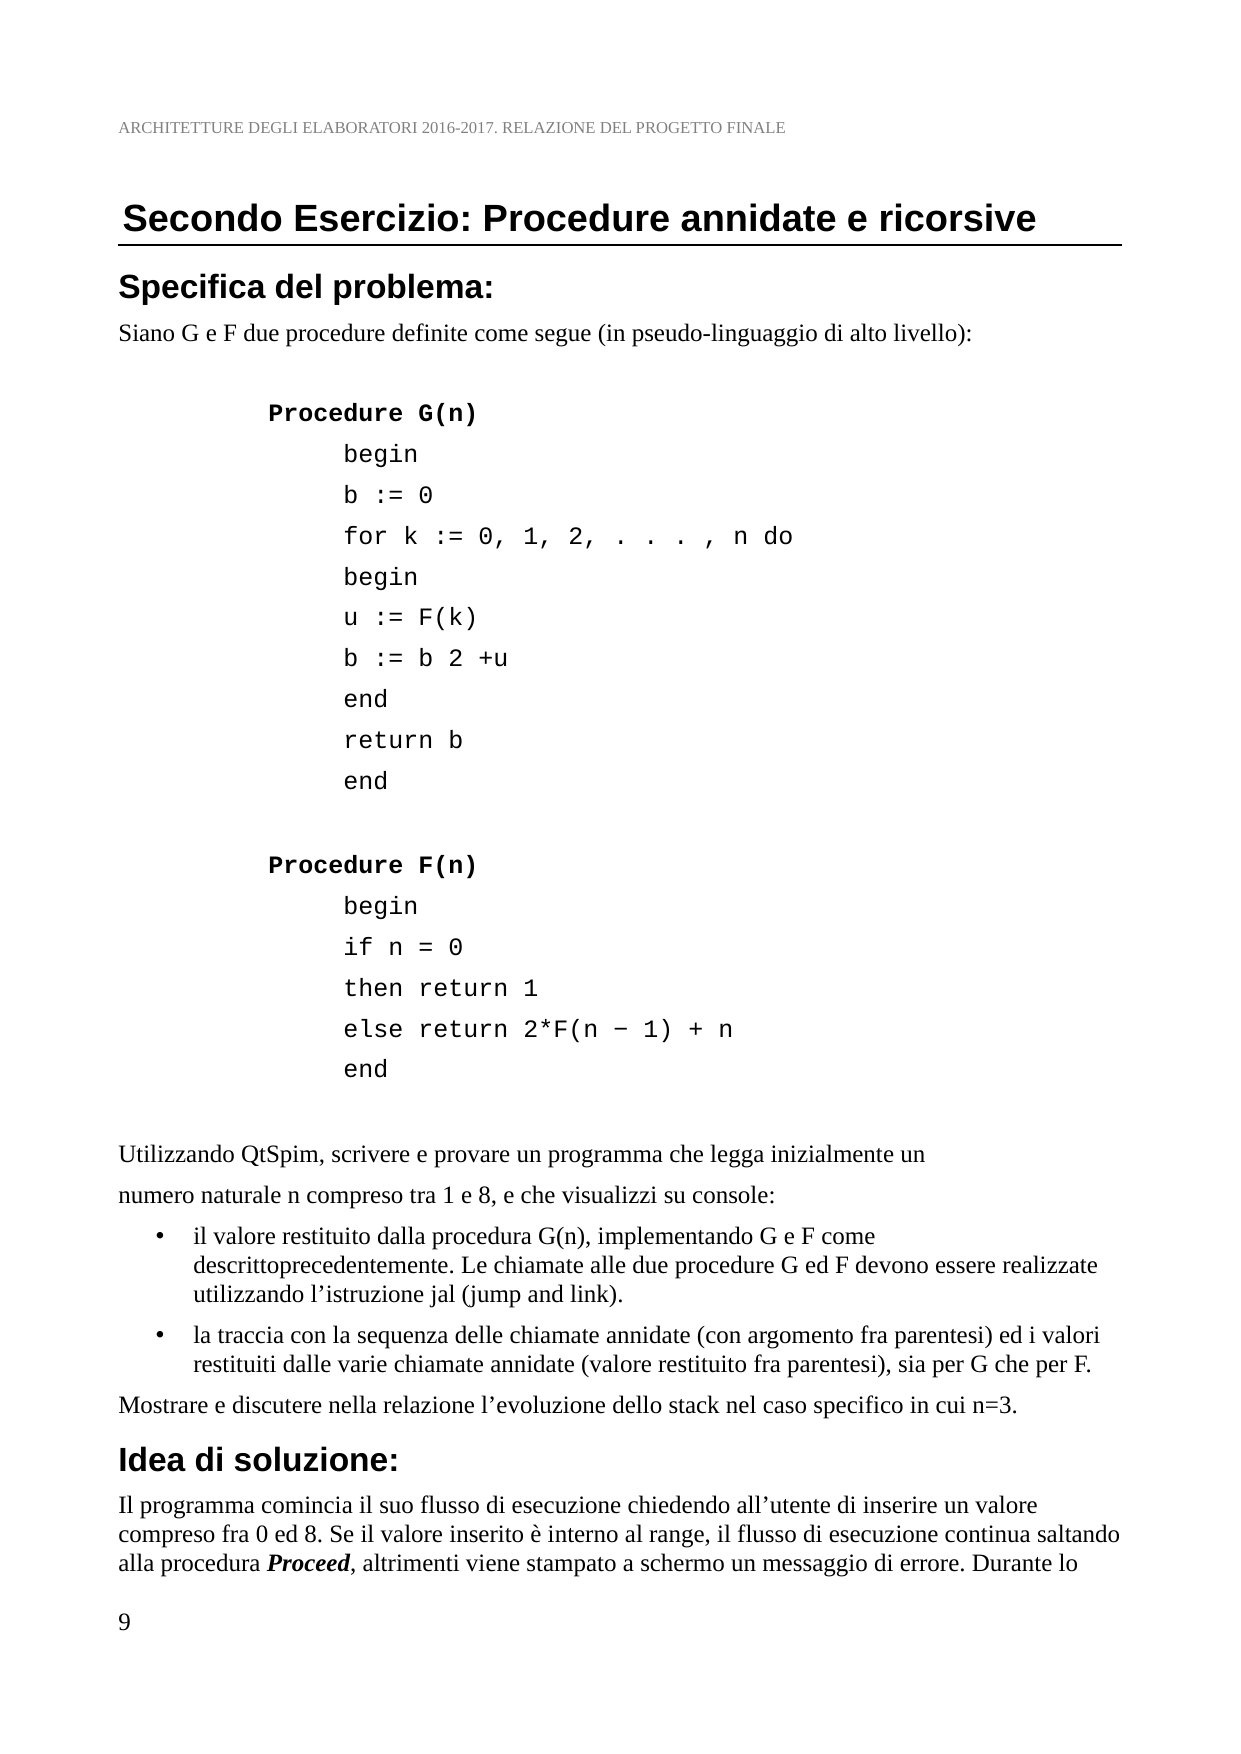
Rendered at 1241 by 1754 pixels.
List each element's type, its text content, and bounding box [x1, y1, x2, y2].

text then return 1 [118, 975, 1122, 1004]
text return b [118, 727, 1122, 756]
text begin [118, 894, 1122, 922]
text end [118, 687, 1122, 715]
text b := b 2 +u [118, 646, 1122, 674]
text begin [118, 564, 1122, 592]
text end [118, 1057, 1122, 1085]
subtitle Secondo Esercizio: Procedure annidate e ricorsive [118, 192, 1122, 244]
text if n = 0 [118, 934, 1122, 963]
text begin [118, 442, 1122, 470]
text Procedure G(n) [118, 401, 1122, 429]
text numero naturale n compreso tra 1 e 8, e che visualizzi su console: [118, 1180, 1122, 1209]
text b := 0 [118, 482, 1122, 511]
text Il programma comincia il suo flusso di esecuzione chiedendo all’utente di inserire un valore compreso fra 0 ed 8. Se il valore inserito è interno al range, il flusso di esecuzione continua saltando alla procedura Proceed, altrimenti viene stampato a schermo un messaggio di errore. Durante lo [118, 1491, 1122, 1577]
subtitle Idea di soluzione: [118, 1439, 1122, 1478]
text Procedure F(n) [118, 850, 1122, 881]
text u := F(k) [118, 605, 1122, 633]
text Mostrare e discutere nella relazione l’evoluzione dello stack nel caso specifico in cui n=3. [118, 1390, 1122, 1419]
subtitle Specifica del problema: [118, 267, 1122, 306]
text Utilizzando QtSpim, scrivere e provare un programma che legga inizialmente un [118, 1139, 1122, 1167]
text else return 2*F(n − 1) + n [118, 1016, 1122, 1044]
list la traccia con la sequenza delle chiamate annidate (con argomento fra parentesi) ed i valori restituiti dalle varie chiamate annidate (valore restituito fra parentesi), sia per G che per F. [156, 1320, 1122, 1377]
text Siano G e F due procedure definite come segue (in pseudo-linguaggio di alto livello): [118, 318, 1122, 347]
text end [118, 768, 1122, 797]
text for k := 0, 1, 2, . . . , n do [118, 523, 1122, 552]
list il valore restituito dalla procedura G(n), implementando G e F come descrittoprecedentemente. Le chiamate alle due procedure G ed F devono essere realizzate utilizzando l’istruzione jal (jump and link). [156, 1221, 1122, 1307]
